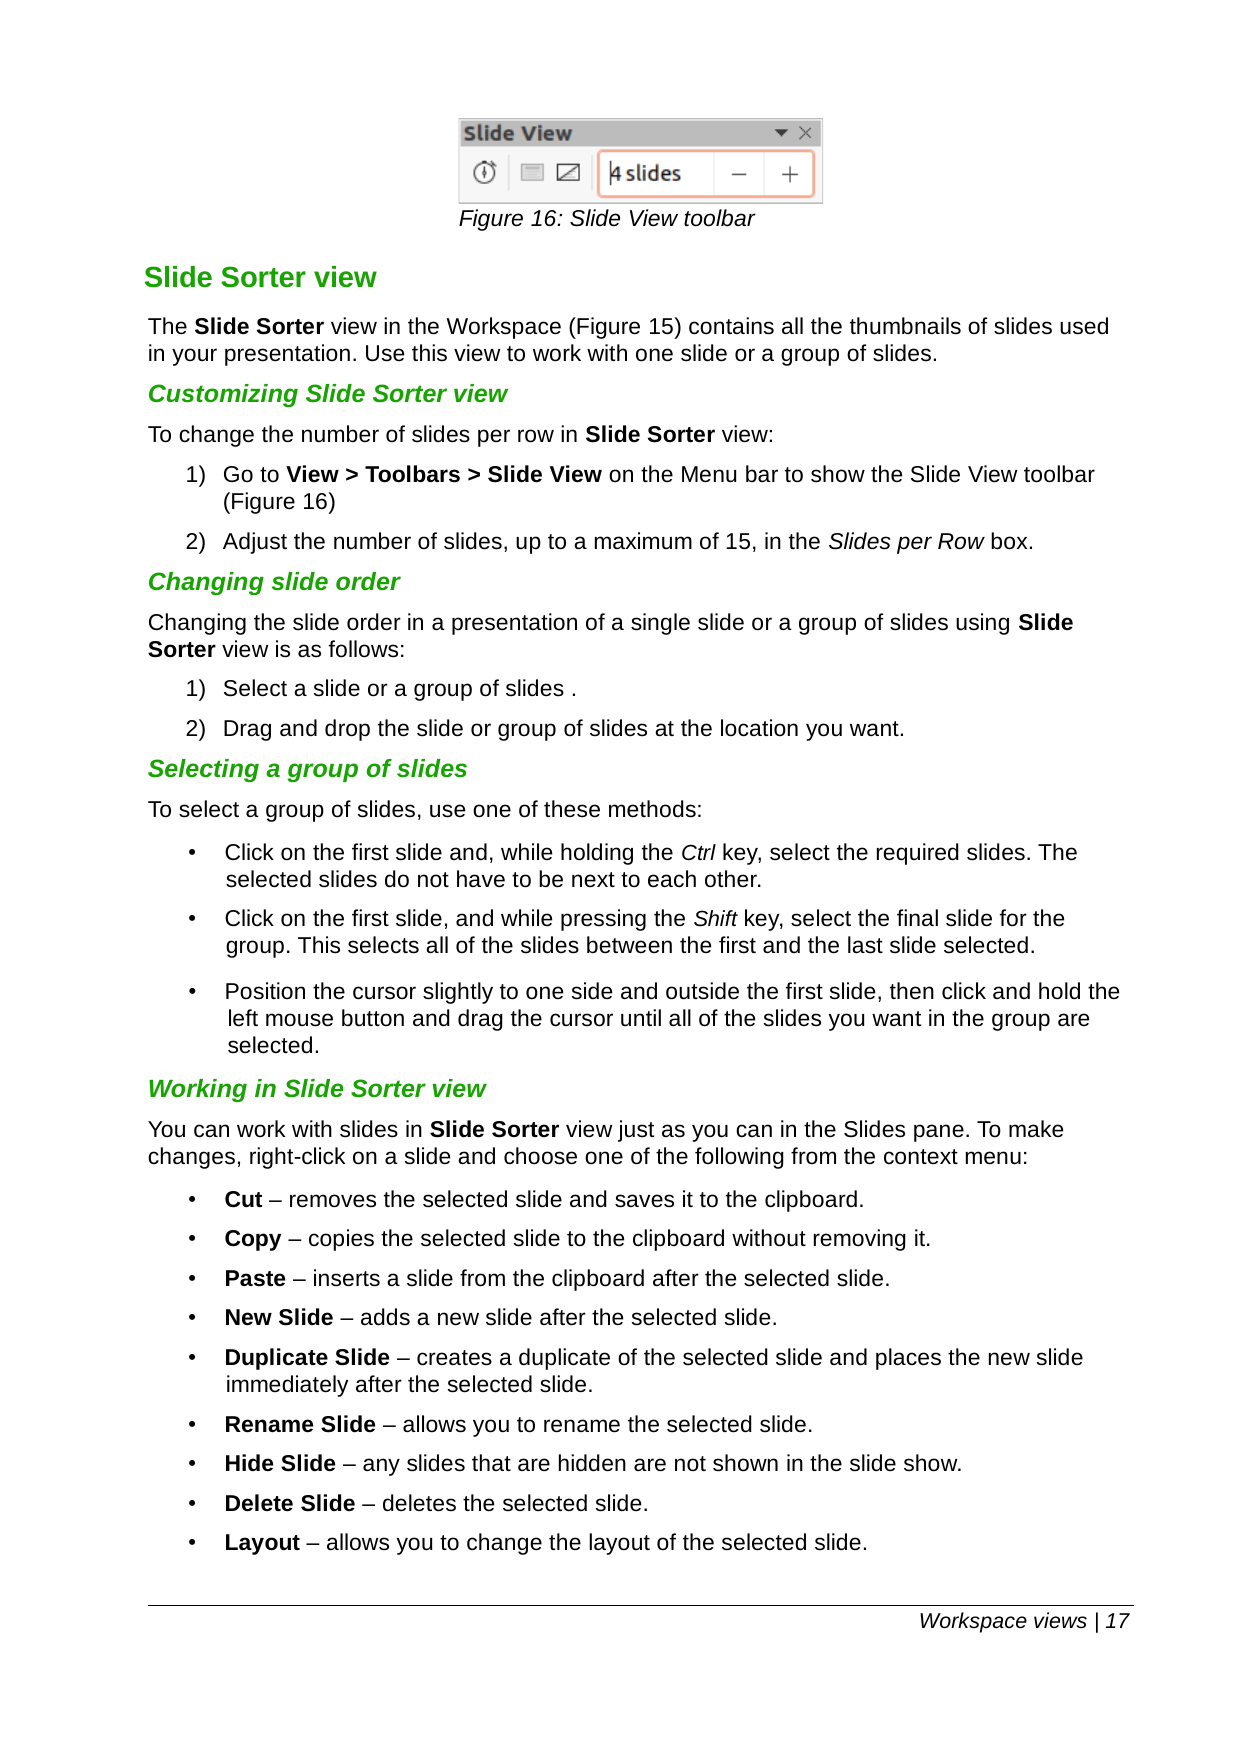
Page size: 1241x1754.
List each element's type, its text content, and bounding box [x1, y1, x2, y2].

list Adjust the number of slides, up to a maximum of 15, in the Slides per Row box. [206, 527, 1134, 554]
list Duplicate Slide – creates a duplicate of the selected slide and places the new slide immediately after the selected slide. [185, 1340, 1134, 1397]
list Drag and drop the slide or group of slides at the location you want. [206, 714, 1134, 741]
text The Slide Sorter view in the Workspace (Figure 15) contains all the thumbnails of slides used in your presentation. Use this view to work with one slide or a group of slides. [148, 312, 1134, 367]
list Changing the slide order in a presentation of a single slide or a group of slides using Slide Sorter view is as follows: [148, 608, 1134, 662]
text To change the number of slides per row in Slide Sorter view: [148, 421, 1134, 448]
list Layout – allows you to change the layout of the selected slide. [185, 1526, 1134, 1559]
subtitle Customizing Slide Sorter view [148, 379, 1134, 408]
list Hide Slide – any slides that are hidden are not shown in the slide show. [185, 1447, 1134, 1477]
list Delete Slide – deletes the selected slide. [185, 1486, 1134, 1516]
text Figure 16: Slide View toolbar [458, 204, 823, 231]
list New Slide – adds a new slide after the selected slide. [185, 1301, 1134, 1331]
list Rename Slide – allows you to rename the selected slide. [185, 1407, 1134, 1437]
text You can work with slides in Slide Sorter view just as you can in the Slides pane. To make changes, right-click on a slide and choose one of the following from the context menu: [148, 1115, 1134, 1169]
subtitle Slide Sorter view [143, 260, 1134, 294]
list Click on the first slide, and while pressing the Shift key, select the final slide for the group. This selects all of the slides between the first and the last slide selected. [185, 902, 1134, 962]
subtitle Selecting a group of slides [148, 754, 1134, 783]
picture [458, 118, 824, 204]
list Select a slide or a group of slides . [206, 675, 1134, 702]
list Go to View > Toolbars > Slide View on the Menu bar to show the Slide View toolbar (Figure 16) [206, 460, 1134, 514]
subtitle Changing slide order [148, 567, 1134, 596]
list Paste – inserts a slide from the clipboard after the selected slide. [185, 1261, 1134, 1291]
list Copy – copies the selected slide to the clipboard without removing it. [185, 1222, 1134, 1252]
list To select a group of slides, use one of these methods: [148, 796, 1134, 823]
list Position the cursor slightly to one side and outside the first slide, then click and hold the left mouse button and drag the cursor until all of the slides you want in the group are selected. [185, 974, 1134, 1061]
subtitle Working in Slide Sorter view [148, 1074, 1134, 1103]
list Click on the first slide and, while holding the Ctrl key, select the required slides. The selected slides do not have to be next to each other. [185, 835, 1134, 892]
list Cut – removes the selected slide and saves it to the clipboard. [185, 1182, 1134, 1212]
